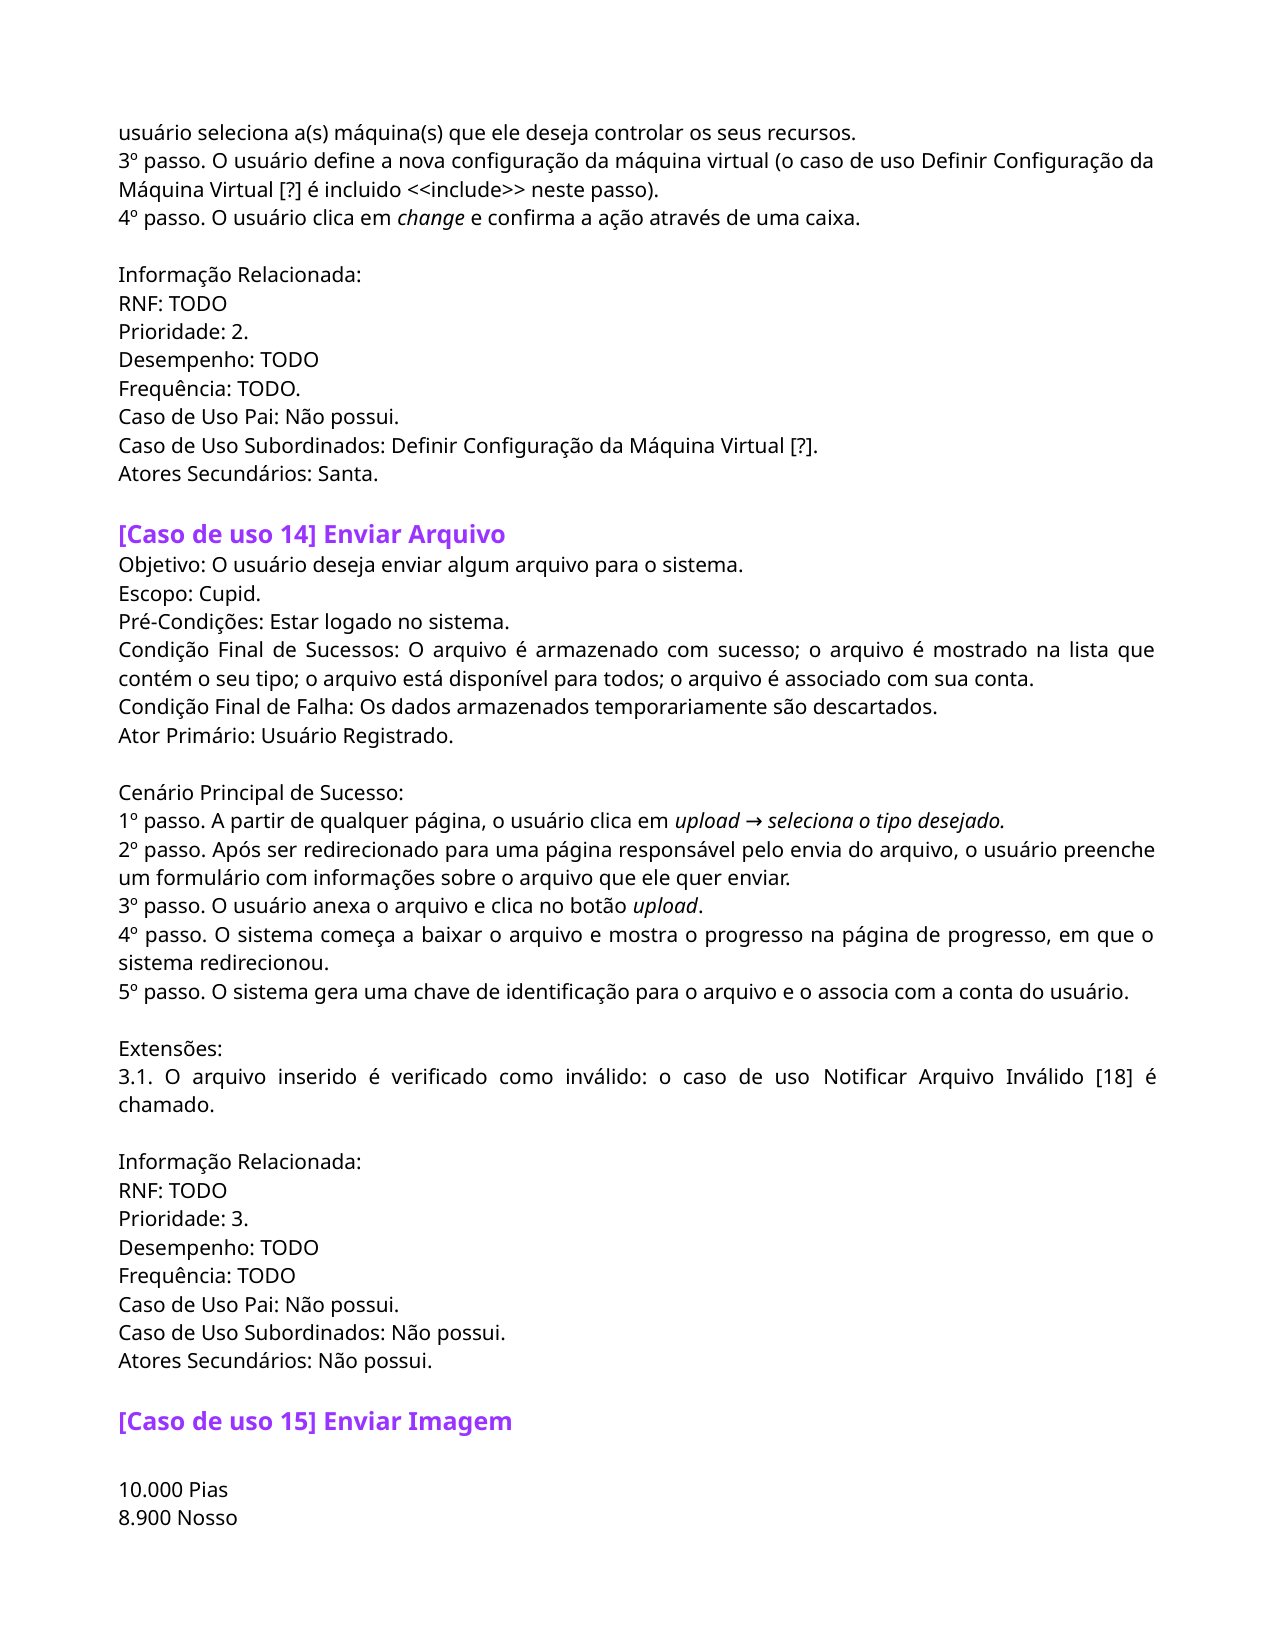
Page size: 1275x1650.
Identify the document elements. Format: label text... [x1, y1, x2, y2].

text RNF: TODO [118, 1176, 1157, 1204]
text Extensões: [118, 1034, 1157, 1062]
text Atores Secundários: Santa. [118, 459, 1157, 488]
text Atores Secundários: Não possui. [118, 1347, 1157, 1375]
text 3º passo. O usuário anexa o arquivo e clica no botão upload. [118, 892, 1157, 920]
text Cenário Principal de Sucesso: [118, 778, 1157, 806]
text usuário seleciona a(s) máquina(s) que ele deseja controlar os seus recursos. [118, 118, 1157, 147]
text 1º passo. A partir de qualquer página, o usuário clica em upload → seleciona o tipo desejado. [118, 806, 1157, 835]
text Frequência: TODO. [118, 374, 1157, 402]
text Desempenho: TODO [118, 346, 1157, 374]
text Prioridade: 2. [118, 317, 1157, 346]
text Objetivo: O usuário deseja enviar algum arquivo para o sistema. [118, 550, 1157, 579]
text Condição Final de Sucessos: O arquivo é armazenado com sucesso; o arquivo é mostrado na lista que contém o seu tipo; o arquivo está disponível para todos; o arquivo é associado com sua conta. [118, 636, 1157, 692]
text 3.1. O arquivo inserido é verificado como inválido: o caso de uso Notificar Arquivo Inválido [18] é chamado. [118, 1062, 1157, 1119]
text RNF: TODO [118, 289, 1157, 317]
text Informação Relacionada: [118, 1147, 1157, 1176]
text Condição Final de Falha: Os dados armazenados temporariamente são descartados. [118, 692, 1157, 721]
text 4º passo. O sistema começa a baixar o arquivo e mostra o progresso na página de progresso, em que o sistema redirecionou. [118, 920, 1157, 977]
text 5º passo. O sistema gera uma chave de identificação para o arquivo e o associa com a conta do usuário. [118, 977, 1157, 1005]
text 4º passo. O usuário clica em change e confirma a ação através de uma caixa. [118, 203, 1157, 232]
text Caso de Uso Pai: Não possui. [118, 1290, 1157, 1318]
text [Caso de uso 15] Enviar Imagem [118, 1403, 1157, 1437]
text 2º passo. Após ser redirecionado para uma página responsável pelo envia do arquivo, o usuário preenche um formulário com informações sobre o arquivo que ele quer enviar. [118, 835, 1157, 892]
text Informação Relacionada: [118, 260, 1157, 289]
text Caso de Uso Subordinados: Não possui. [118, 1318, 1157, 1347]
text Desempenho: TODO [118, 1233, 1157, 1261]
text Caso de Uso Subordinados: Definir Configuração da Máquina Virtual [?]. [118, 431, 1157, 459]
text Prioridade: 3. [118, 1204, 1157, 1233]
text Caso de Uso Pai: Não possui. [118, 402, 1157, 431]
text Ator Primário: Usuário Registrado. [118, 721, 1157, 749]
text Frequência: TODO [118, 1261, 1157, 1290]
text 3º passo. O usuário define a nova configuração da máquina virtual (o caso de uso Definir Configuração da Máquina Virtual [?] é incluido <<include>> neste passo). [118, 147, 1157, 203]
text Pré-Condições: Estar logado no sistema. [118, 607, 1157, 636]
text [Caso de uso 14] Enviar Arquivo [118, 516, 1157, 550]
text Escopo: Cupid. [118, 579, 1157, 607]
